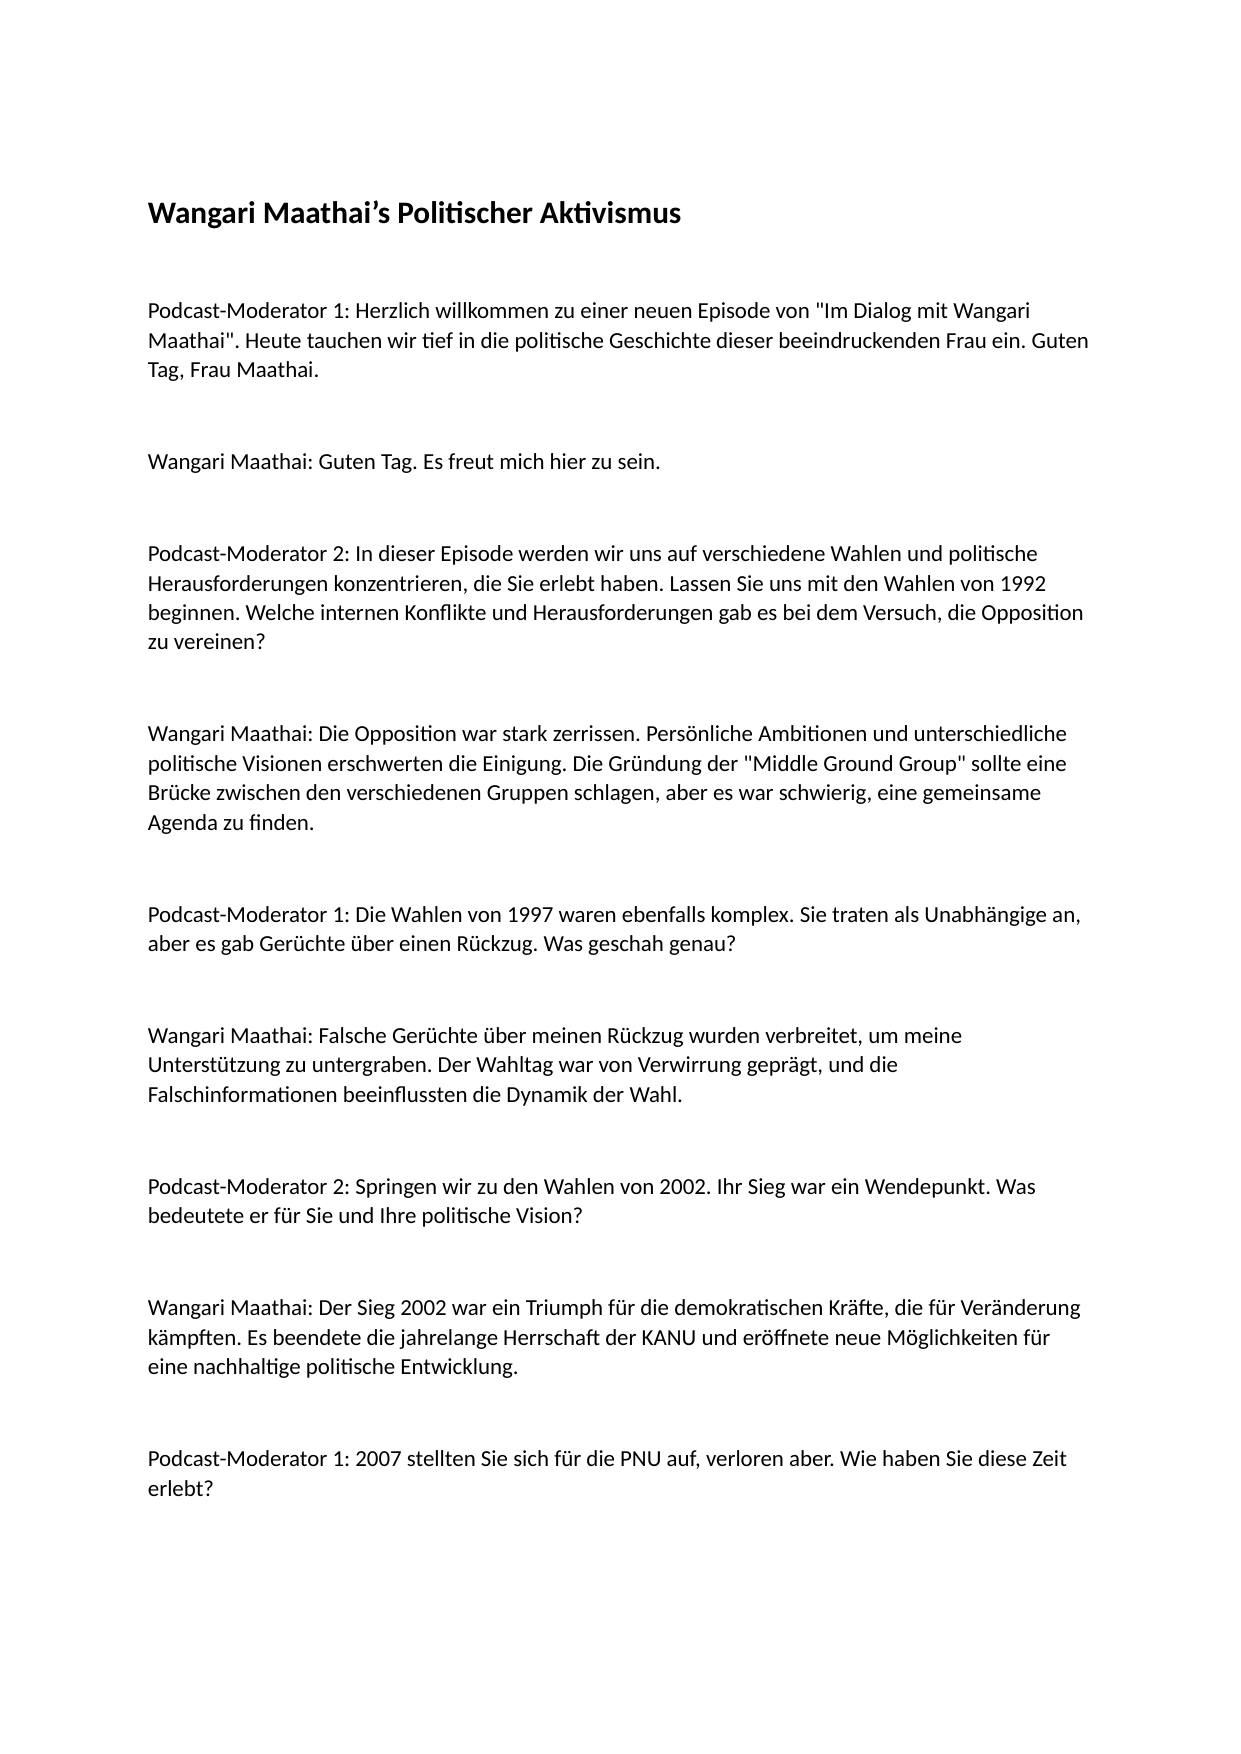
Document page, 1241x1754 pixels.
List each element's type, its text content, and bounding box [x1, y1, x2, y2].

text Podcast-Moderator 1: Herzlich willkommen zu einer neuen Episode von "Im Dialog mit Wangari Maathai". Heute tauchen wir tief in die politische Geschichte dieser beeindruckenden Frau ein. Guten Tag, Frau Maathai. [148, 296, 1093, 383]
text Podcast-Moderator 2: In dieser Episode werden wir uns auf verschiedene Wahlen und politische Herausforderungen konzentrieren, die Sie erlebt haben. Lassen Sie uns mit den Wahlen von 1992 beginnen. Welche internen Konflikte und Herausforderungen gab es bei dem Versuch, die Opposition zu vereinen? [148, 539, 1093, 655]
text Wangari Maathai: Falsche Gerüchte über meinen Rückzug wurden verbreitet, um meine Unterstützung zu untergraben. Der Wahltag war von Verwirrung geprägt, und die Falschinformationen beeinflussten die Dynamik der Wahl. [148, 1021, 1093, 1108]
text Podcast-Moderator 1: Die Wahlen von 1997 waren ebenfalls komplex. Sie traten als Unabhängige an, aber es gab Gerüchte über einen Rückzug. Was geschah genau? [148, 900, 1093, 957]
text Wangari Maathai: Die Opposition war stark zerrissen. Persönliche Ambitionen und unterschiedliche politische Visionen erschwerten die Einigung. Die Gründung der "Middle Ground Group" sollte eine Brücke zwischen den verschiedenen Gruppen schlagen, aber es war schwierig, eine gemeinsame Agenda zu finden. [148, 719, 1093, 836]
text Wangari Maathai: Guten Tag. Es freut mich hier zu sein. [148, 447, 1093, 475]
text Wangari Maathai’s Politischer Aktivismus [148, 194, 1093, 232]
text Wangari Maathai: Der Sieg 2002 war ein Triumph für die demokratischen Kräfte, die für Veränderung kämpften. Es beendete die jahrelange Herrschaft der KANU und eröffnete neue Möglichkeiten für eine nachhaltige politische Entwicklung. [148, 1293, 1093, 1380]
text Podcast-Moderator 2: Springen wir zu den Wahlen von 2002. Ihr Sieg war ein Wendepunkt. Was bedeutete er für Sie und Ihre politische Vision? [148, 1172, 1093, 1229]
text Podcast-Moderator 1: 2007 stellten Sie sich für die PNU auf, verloren aber. Wie haben Sie diese Zeit erlebt? [148, 1444, 1093, 1502]
